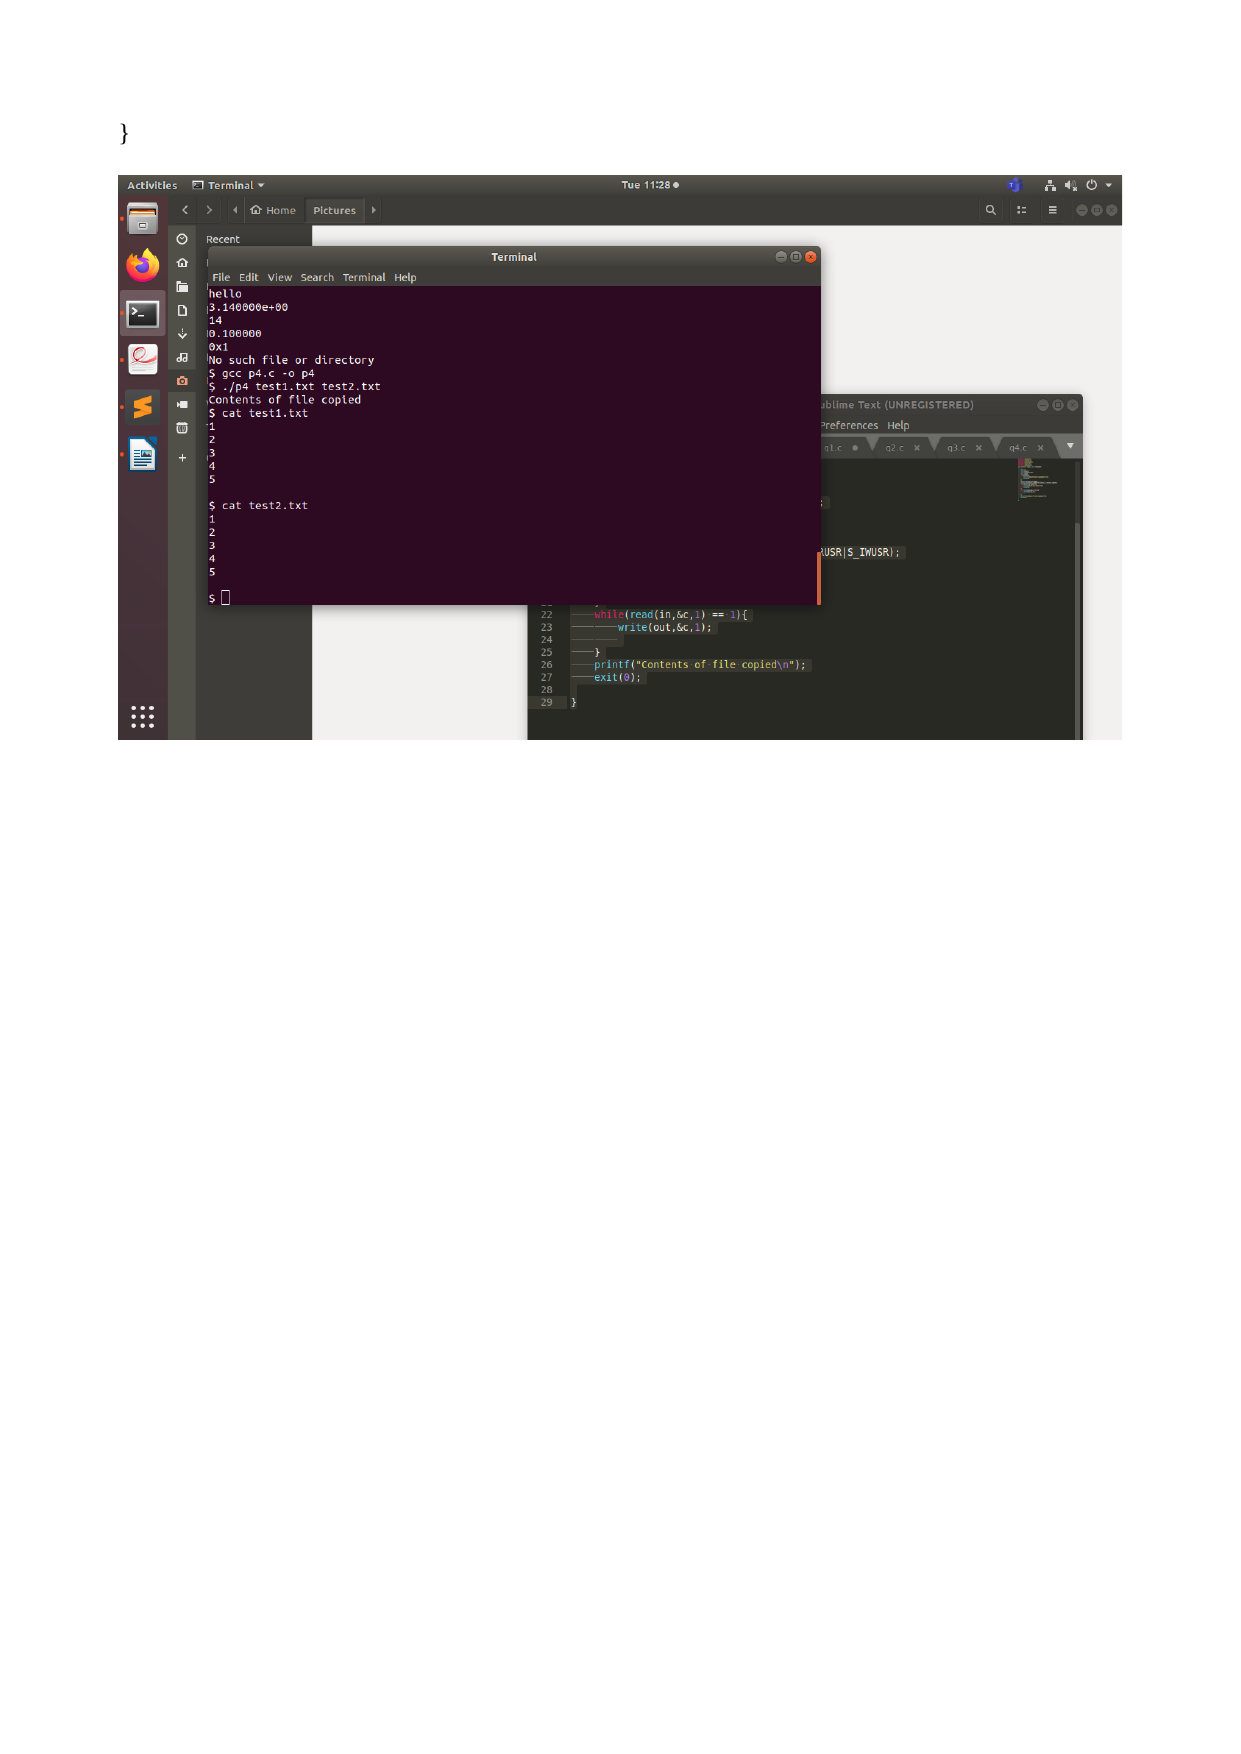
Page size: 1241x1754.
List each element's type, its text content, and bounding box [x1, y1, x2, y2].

picture [118, 175, 1123, 740]
text } [118, 118, 1122, 147]
